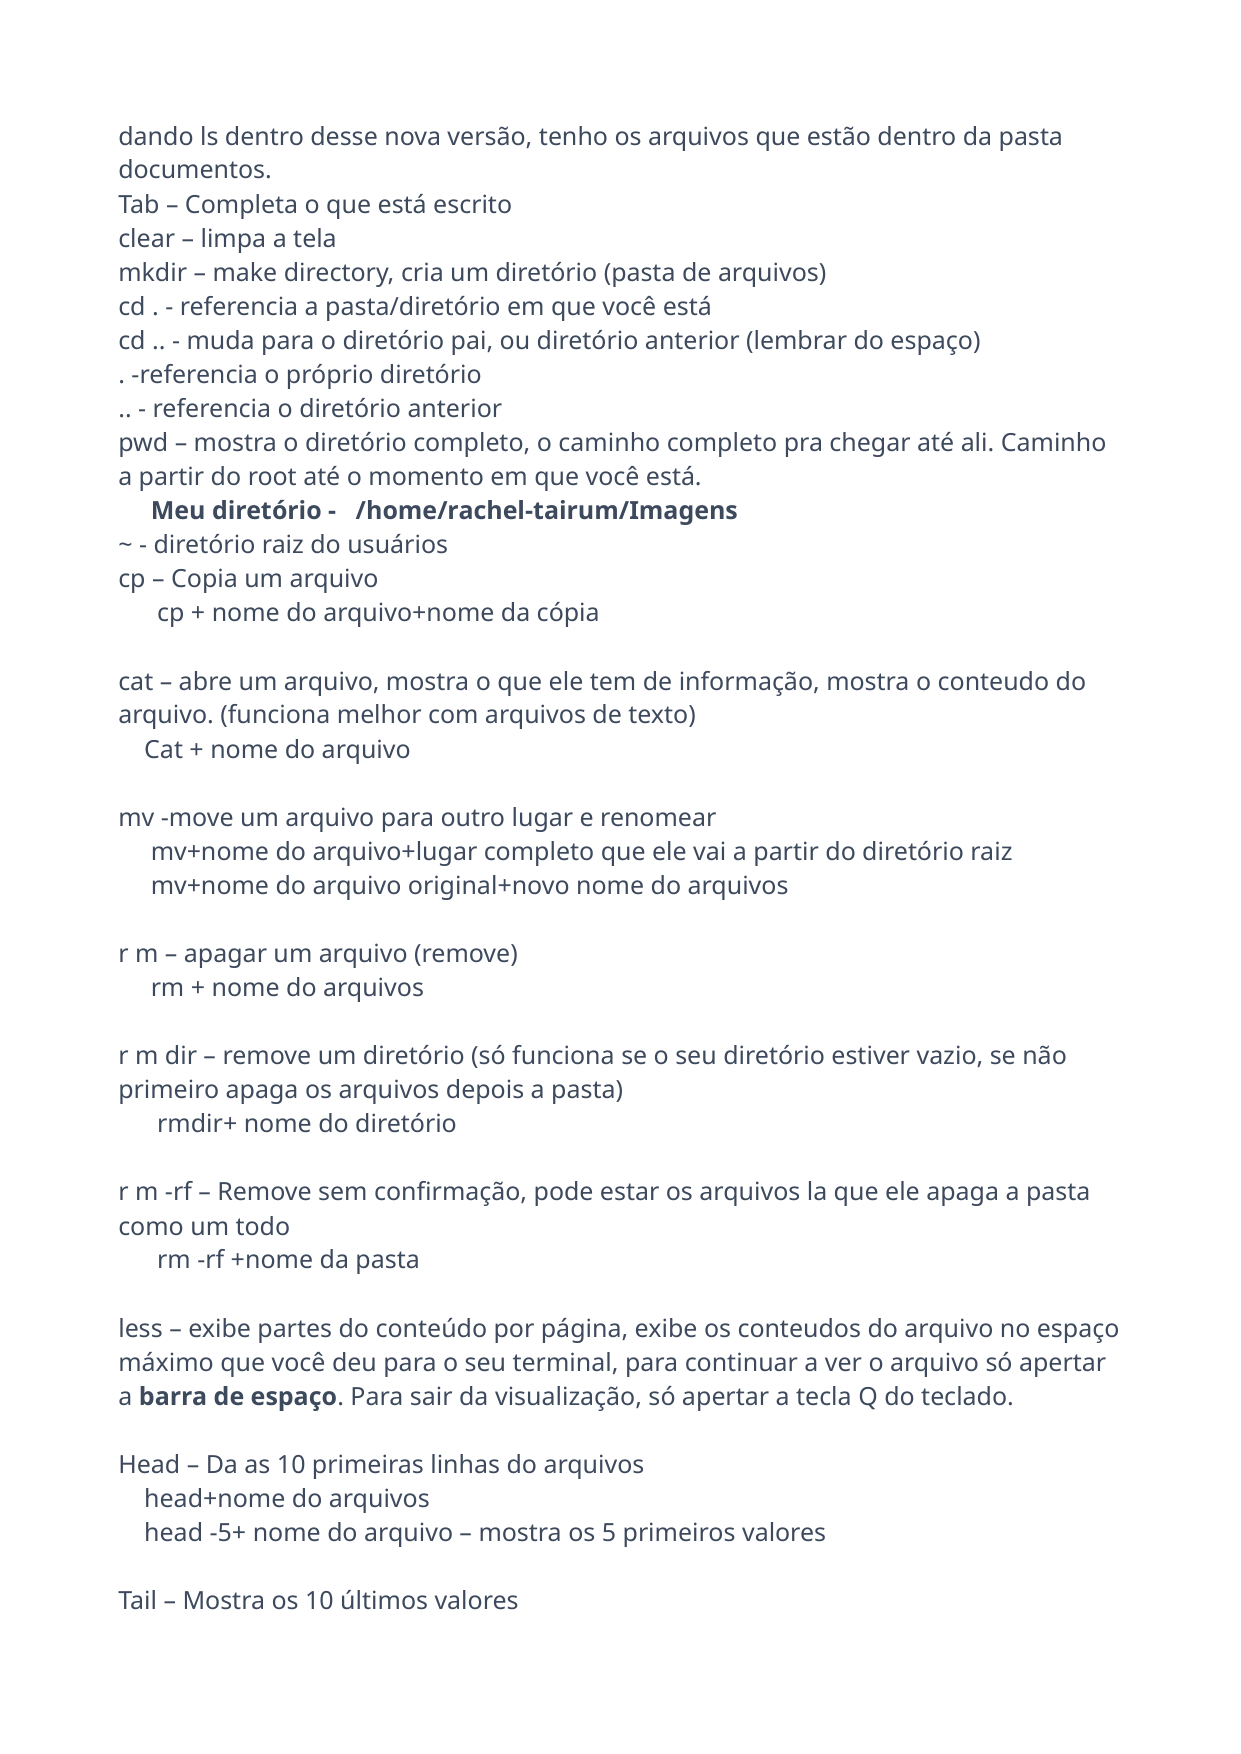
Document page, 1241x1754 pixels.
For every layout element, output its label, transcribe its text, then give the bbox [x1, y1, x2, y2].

text Tail – Mostra os 10 últimos valores [118, 1583, 1122, 1617]
text Head – Da as 10 primeiras linhas do arquivos [118, 1447, 1122, 1481]
text clear – limpa a tela [118, 220, 1122, 254]
text Cat + nome do arquivo [118, 731, 1122, 765]
text mkdir – make directory, cria um diretório (pasta de arquivos) [118, 254, 1122, 288]
text rm -rf +nome da pasta [118, 1242, 1122, 1276]
text rm + nome do arquivos [118, 970, 1122, 1004]
text . -referencia o próprio diretório [118, 357, 1122, 391]
text head+nome do arquivos [118, 1481, 1122, 1515]
text mv+nome do arquivo+lugar completo que ele vai a partir do diretório raiz [118, 833, 1122, 867]
text r m – apagar um arquivo (remove) [118, 936, 1122, 970]
text cd . - referencia a pasta/diretório em que você está [118, 288, 1122, 322]
text cp + nome do arquivo+nome da cópia [118, 595, 1122, 629]
text Meu diretório - /home/rachel-tairum/Imagens [118, 493, 1122, 527]
text r m -rf – Remove sem confirmação, pode estar os arquivos la que ele apaga a pasta como um todo [118, 1174, 1122, 1242]
text ~ - diretório raiz do usuários [118, 527, 1122, 561]
text .. - referencia o diretório anterior [118, 391, 1122, 425]
text less – exibe partes do conteúdo por página, exibe os conteudos do arquivo no espaço máximo que você deu para o seu terminal, para continuar a ver o arquivo só apertar a barra de espaço. Para sair da visualização, só apertar a tecla Q do teclado. [118, 1310, 1122, 1412]
text cp – Copia um arquivo [118, 561, 1122, 595]
text head -5+ nome do arquivo – mostra os 5 primeiros valores [118, 1515, 1122, 1549]
text cat – abre um arquivo, mostra o que ele tem de informação, mostra o conteudo do arquivo. (funciona melhor com arquivos de texto) [118, 663, 1122, 731]
text r m dir – remove um diretório (só funciona se o seu diretório estiver vazio, se não primeiro apaga os arquivos depois a pasta) [118, 1038, 1122, 1106]
text pwd – mostra o diretório completo, o caminho completo pra chegar até ali. Caminho a partir do root até o momento em que você está. [118, 425, 1122, 493]
text mv -move um arquivo para outro lugar e renomear [118, 799, 1122, 833]
text cd .. - muda para o diretório pai, ou diretório anterior (lembrar do espaço) [118, 322, 1122, 357]
text dando ls dentro desse nova versão, tenho os arquivos que estão dentro da pasta documentos. [118, 118, 1122, 186]
text rmdir+ nome do diretório [118, 1106, 1122, 1140]
text Tab – Completa o que está escrito [118, 186, 1122, 220]
text mv+nome do arquivo original+novo nome do arquivos [118, 867, 1122, 902]
